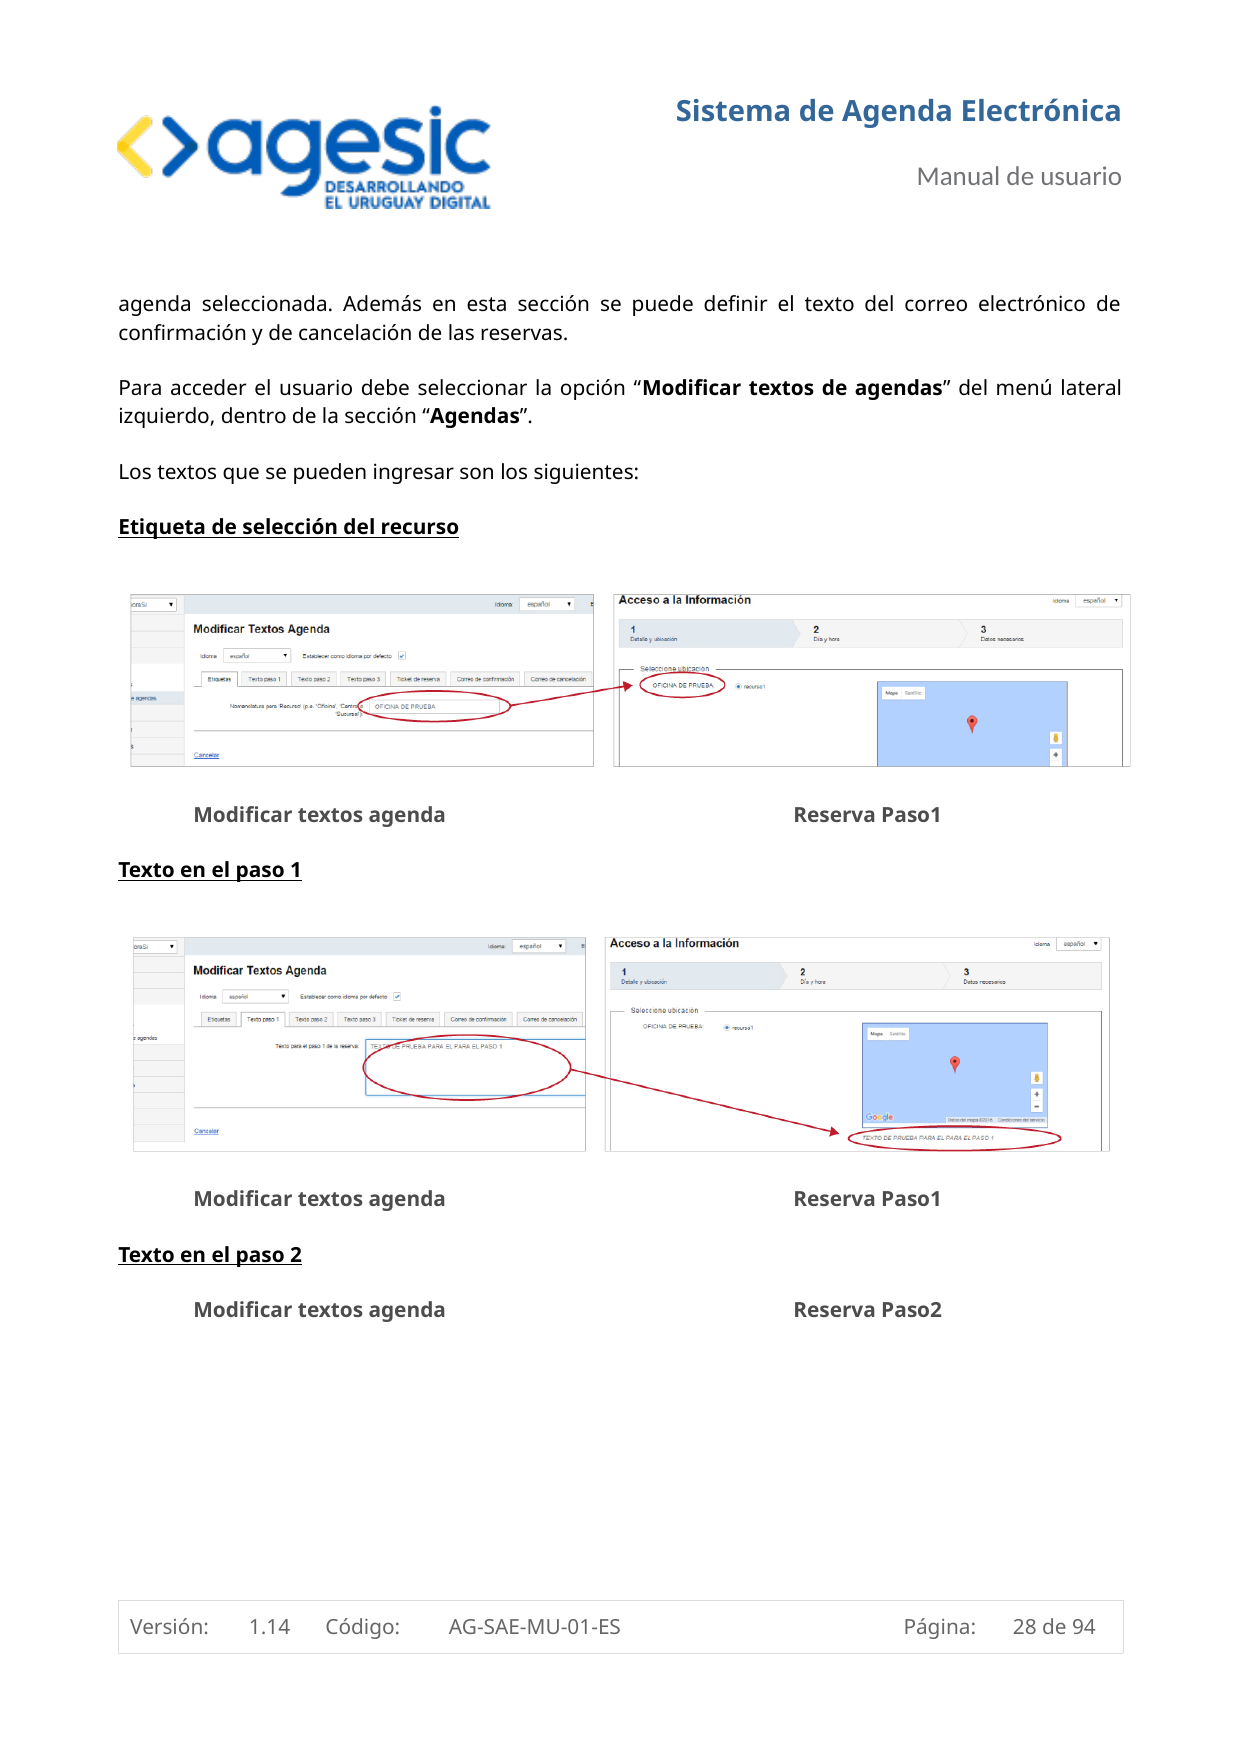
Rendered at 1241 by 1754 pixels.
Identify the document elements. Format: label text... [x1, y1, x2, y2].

text Etiqueta de selección del recurso [118, 512, 1122, 541]
text Los textos que se pueden ingresar son los siguientes: [118, 457, 1122, 485]
list [156, 568, 1122, 588]
list Modificar textos agenda Reserva Paso2 [156, 1295, 1122, 1323]
text Texto en el paso 2 [118, 1240, 1122, 1268]
list Modificar textos agenda Reserva Paso1 [156, 911, 1122, 1213]
text agenda seleccionada. Además en esta sección se puede definir el texto del correo electrónico de confirmación y de cancelación de las reservas. [118, 289, 1122, 346]
picture [116, 105, 492, 209]
picture [121, 588, 1138, 771]
text Para acceder el usuario debe seleccionar la opción “Modificar textos de agendas” del menú lateral izquierdo, dentro de la sección “Agendas”. [118, 373, 1122, 430]
text Texto en el paso 1 [118, 856, 1122, 884]
picture [124, 932, 1117, 1155]
list Modificar textos agenda Reserva Paso1 [156, 771, 1122, 829]
